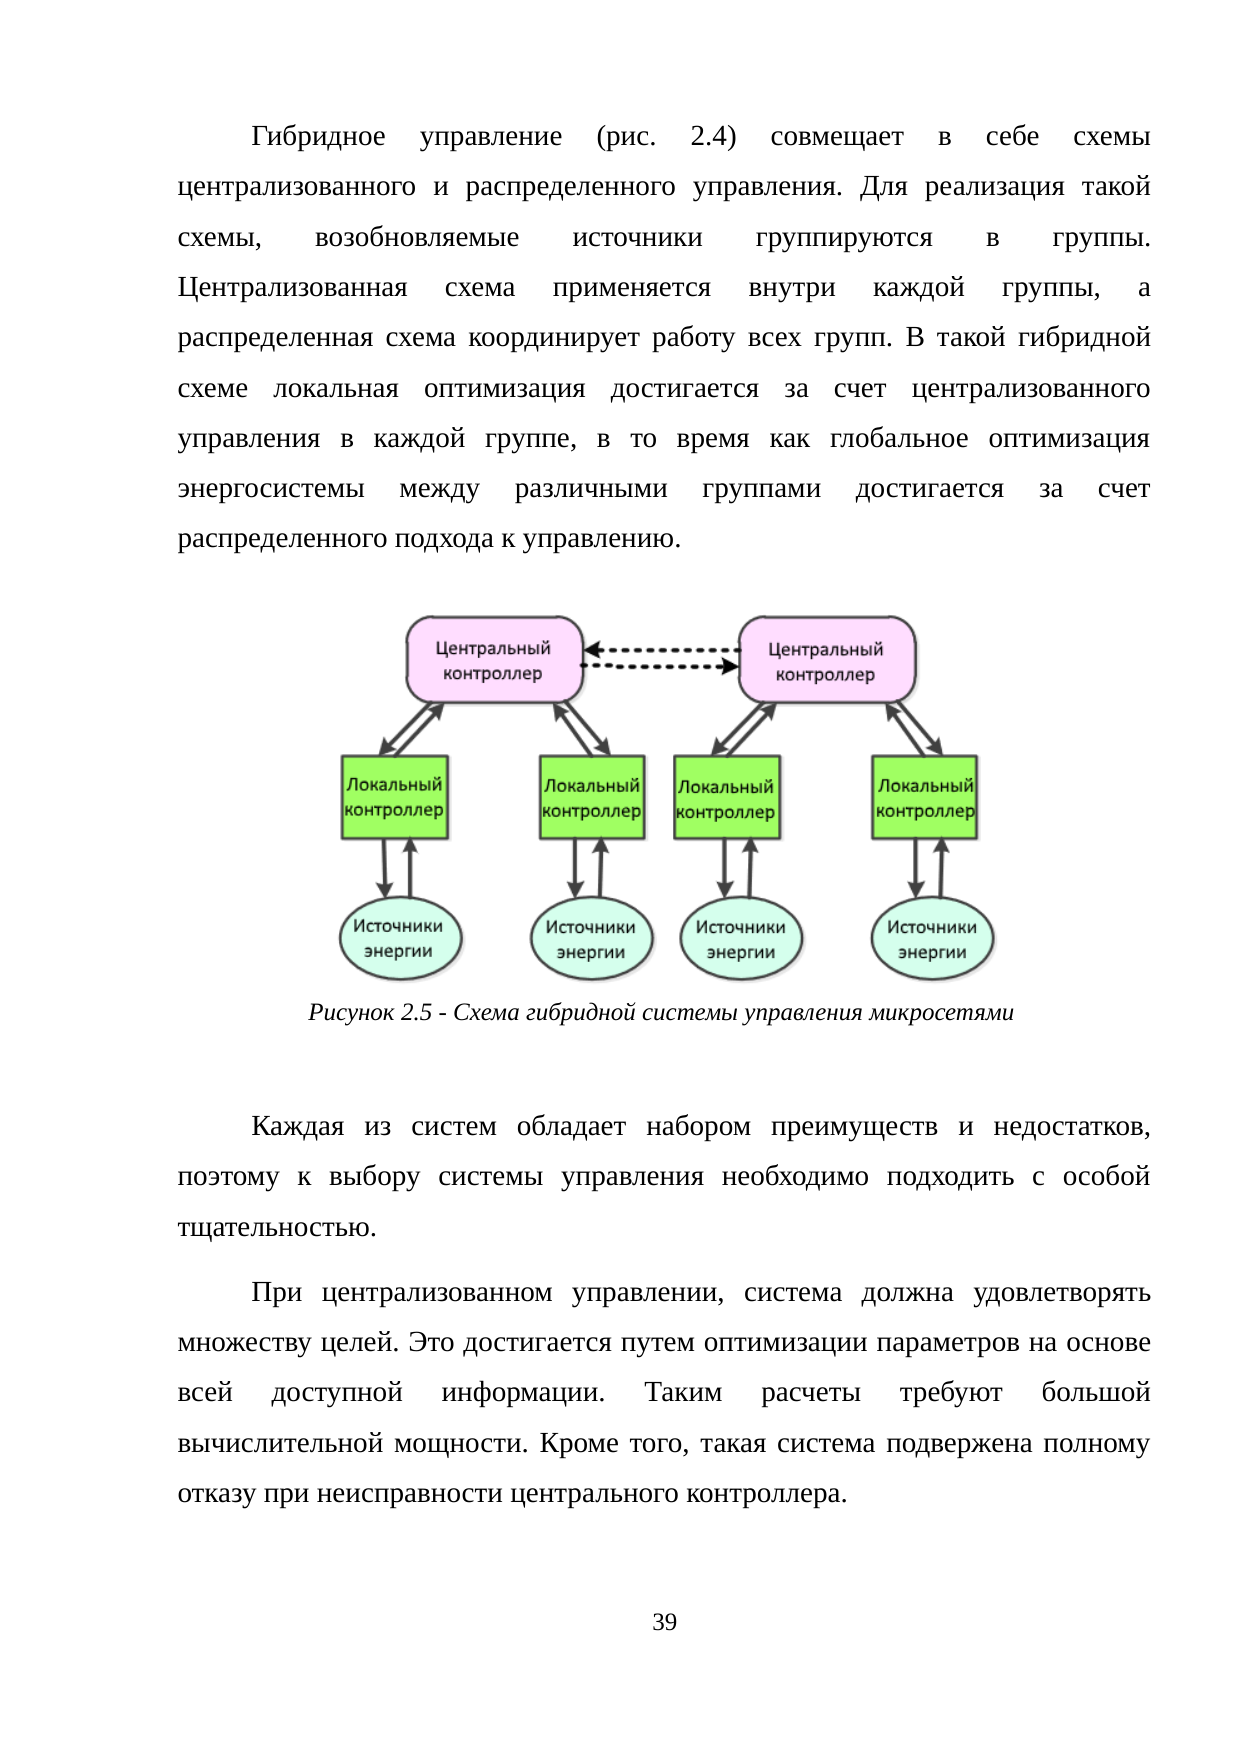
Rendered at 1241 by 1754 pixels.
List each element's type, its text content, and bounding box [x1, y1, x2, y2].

text Каждая из систем обладает набором преимуществ и недостатков, поэтому к выбору системы управления необходимо подходить с особой тщательностью. [177, 1108, 1152, 1242]
picture [308, 598, 1021, 992]
text Рисунок 2.5 - Схема гибридной системы управления микросетями [308, 992, 1021, 1026]
text При централизованном управлении, система должна удовлетворять множеству целей. Это достигается путем оптимизации параметров на основе всей доступной информации. Таким расчеты требуют большой вычислительной мощности. Кроме того, такая система подвержена полному отказу при неисправности центрального контроллера. [177, 1274, 1152, 1508]
text Гибридное управление (рис. 2.4) совмещает в себе схемы централизованного и распределенного управления. Для реализация такой схемы, возобновляемые источники группируются в группы. Централизованная схема применяется внутри каждой группы, а распределенная схема координирует работу всех групп. В такой гибридной схеме локальная оптимизация достигается за счет централизованного управления в каждой группе, в то время как глобальное оптимизация энергосистемы между различными группами достигается за счет распределенного подхода к управлению. [177, 118, 1152, 554]
